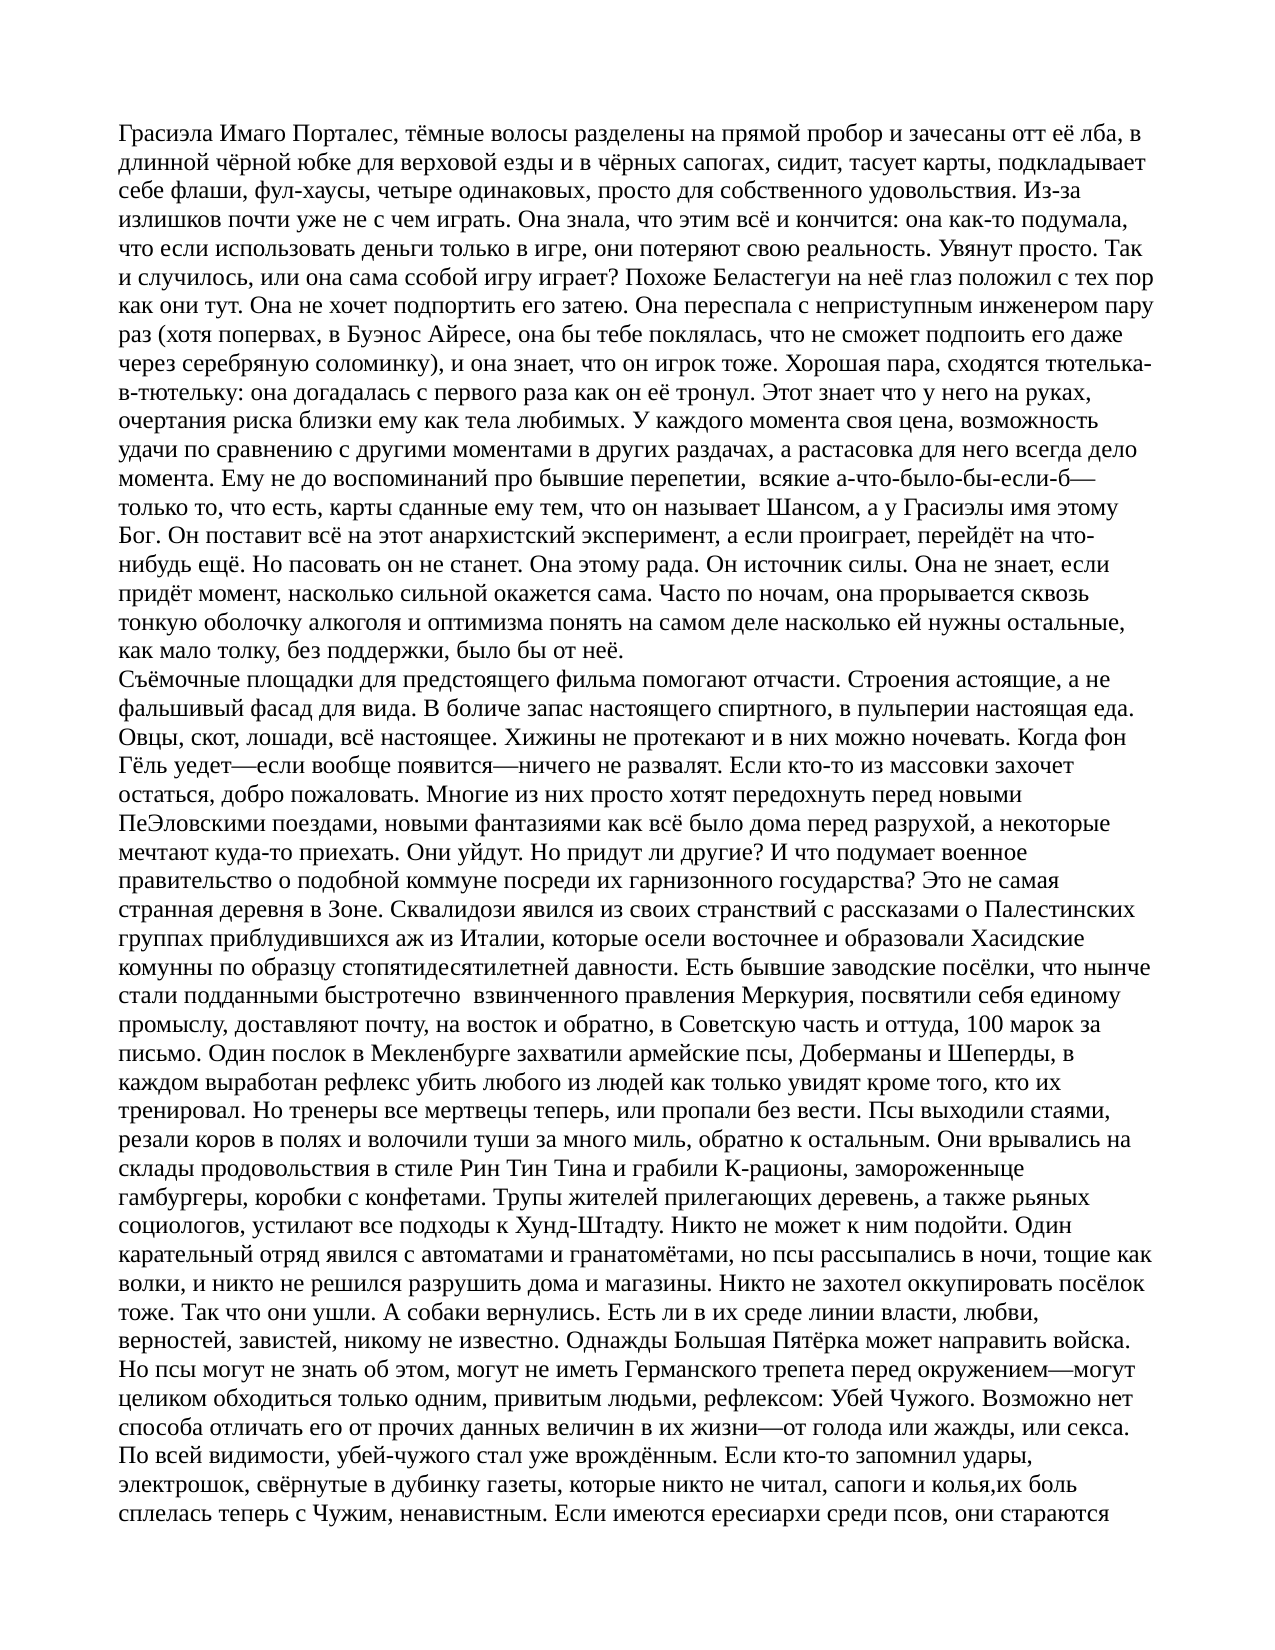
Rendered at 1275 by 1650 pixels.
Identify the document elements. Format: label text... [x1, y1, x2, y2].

text Грасиэла Имаго Порталес, тёмные волосы разделены на прямой пробор и зачесаны отт её лба, в длинной чёрной юбке для верховой езды и в чёрных сапогах, сидит, тасует карты, подкладывает себе флаши, фул-хаусы, четыре одинаковых, просто для собственного удовольствия. Из-за излишков почти уже не с чем играть. Она знала, что этим всё и кончится: она как-то подумала, что если использовать деньги только в игре, они потеряют свою реальность. Увянут просто. Так и случилось, или она сама ссобой игру играет? Похоже Беластегуи на неё глаз положил с тех пор как они тут. Она не хочет подпортить его затею. Она переспала с неприступным инженером пару раз (хотя попервах, в Буэнос Айресе, она бы тебе поклялась, что не сможет подпоить его даже через серебряную соломинку), и она знает, что он игрок тоже. Хорошая пара, сходятся тютелька-в-тютельку: она догадалась с первого раза как он её тронул. Этот знает что у него на руках, очертания риска близки ему как тела любимых. У каждого момента своя цена, возможность удачи по сравнению с другими моментами в других раздачах, а растасовка для него всегда дело момента. Ему не до воспоминаний про бывшие перепетии, всякие а-что-было-бы-если-б—только то, что есть, карты сданные ему тем, что он называет Шансом, а у Грасиэлы имя этому Бог. Он поставит всё на этот анархистский эксперимент, а если проиграет, перейдёт на что-нибудь ещё. Но пасовать он не станет. Она этому рада. Он источник силы. Она не знает, если придёт момент, насколько сильной окажется сама. Часто по ночам, она прорывается сквозь тонкую оболочку алкоголя и оптимизма понять на самом деле насколько ей нужны остальные, как мало толку, без поддержки, было бы от неё. [118, 118, 1157, 664]
text Съёмочные площадки для предстоящего фильма помогают отчасти. Строения астоящие, а не фальшивый фасад для вида. В боличе запас настоящего спиртного, в пульперии настоящая еда. Овцы, скот, лошади, всё настоящее. Хижины не протекают и в них можно ночевать. Когда фон Гёль уедет—если вообще появится—ничего не развалят. Если кто-то из массовки захочет остаться, добро пожаловать. Многие из них просто хотят передохнуть перед новыми ПеЭловскими поездами, новыми фантазиями как всё было дома перед разрухой, а некоторые мечтают куда-то приехать. Они уйдут. Но придут ли другие? И что подумает военное правительство о подобной коммуне посреди их гарнизонного государства? Это не самая странная деревня в Зоне. Сквалидози явился из своих странствий с рассказами о Палестинских группах приблудившихся аж из Италии, которые осели восточнее и образовали Хасидские комунны по образцу стопятидесятилетней давности. Есть бывшие заводские посёлки, что нынче стали подданными быстротечно взвинченного правления Меркурия, посвятили себя единому промыслу, доставляют почту, на восток и обратно, в Советскую часть и оттуда, 100 марок за письмо. Один послок в Мекленбурге захватили армейские псы, Доберманы и Шеперды, в каждом выработан рефлекс убить любого из людей как только увидят кроме того, кто их тренировал. Но тренеры все мертвецы теперь, или пропали без вести. Псы выходили стаями, резали коров в полях и волочили туши за много миль, обратно к остальным. Они врывались на склады продовольствия в стиле Рин Тин Тина и грабили К-рационы, замороженныце гамбургеры, коробки с конфетами. Трупы жителей прилегающих деревень, а также рьяных социологов, устилают все подходы к Хунд-Штадту. Никто не может к ним подойти. Один карательный отряд явился с автоматами и гранатомётами, но псы рассыпались в ночи, тощие как волки, и никто не решился разрушить дома и магазины. Никто не захотел оккупировать посёлок тоже. Так что они ушли. А собаки вернулись. Есть ли в их среде линии власти, любви, верностей, завистей, никому не известно. Однажды Большая Пятёрка может направить войска. Но псы могут не знать об этом, могут не иметь Германского трепета перед окружением—могут целиком обходиться только одним, привитым людьми, рефлексом: Убей Чужого. Возможно нет способа отличать его от прочих данных величин в их жизни—от голода или жажды, или секса. По всей видимости, убей-чужого стал уже врождённым. Если кто-то запомнил удары, электрошок, свёрнутые в дубинку газеты, которые никто не читал, сапоги и колья,их боль сплелась теперь с Чужим, ненавистным. Если имеются ересиархи среди псов, они стараются [118, 664, 1157, 1527]
